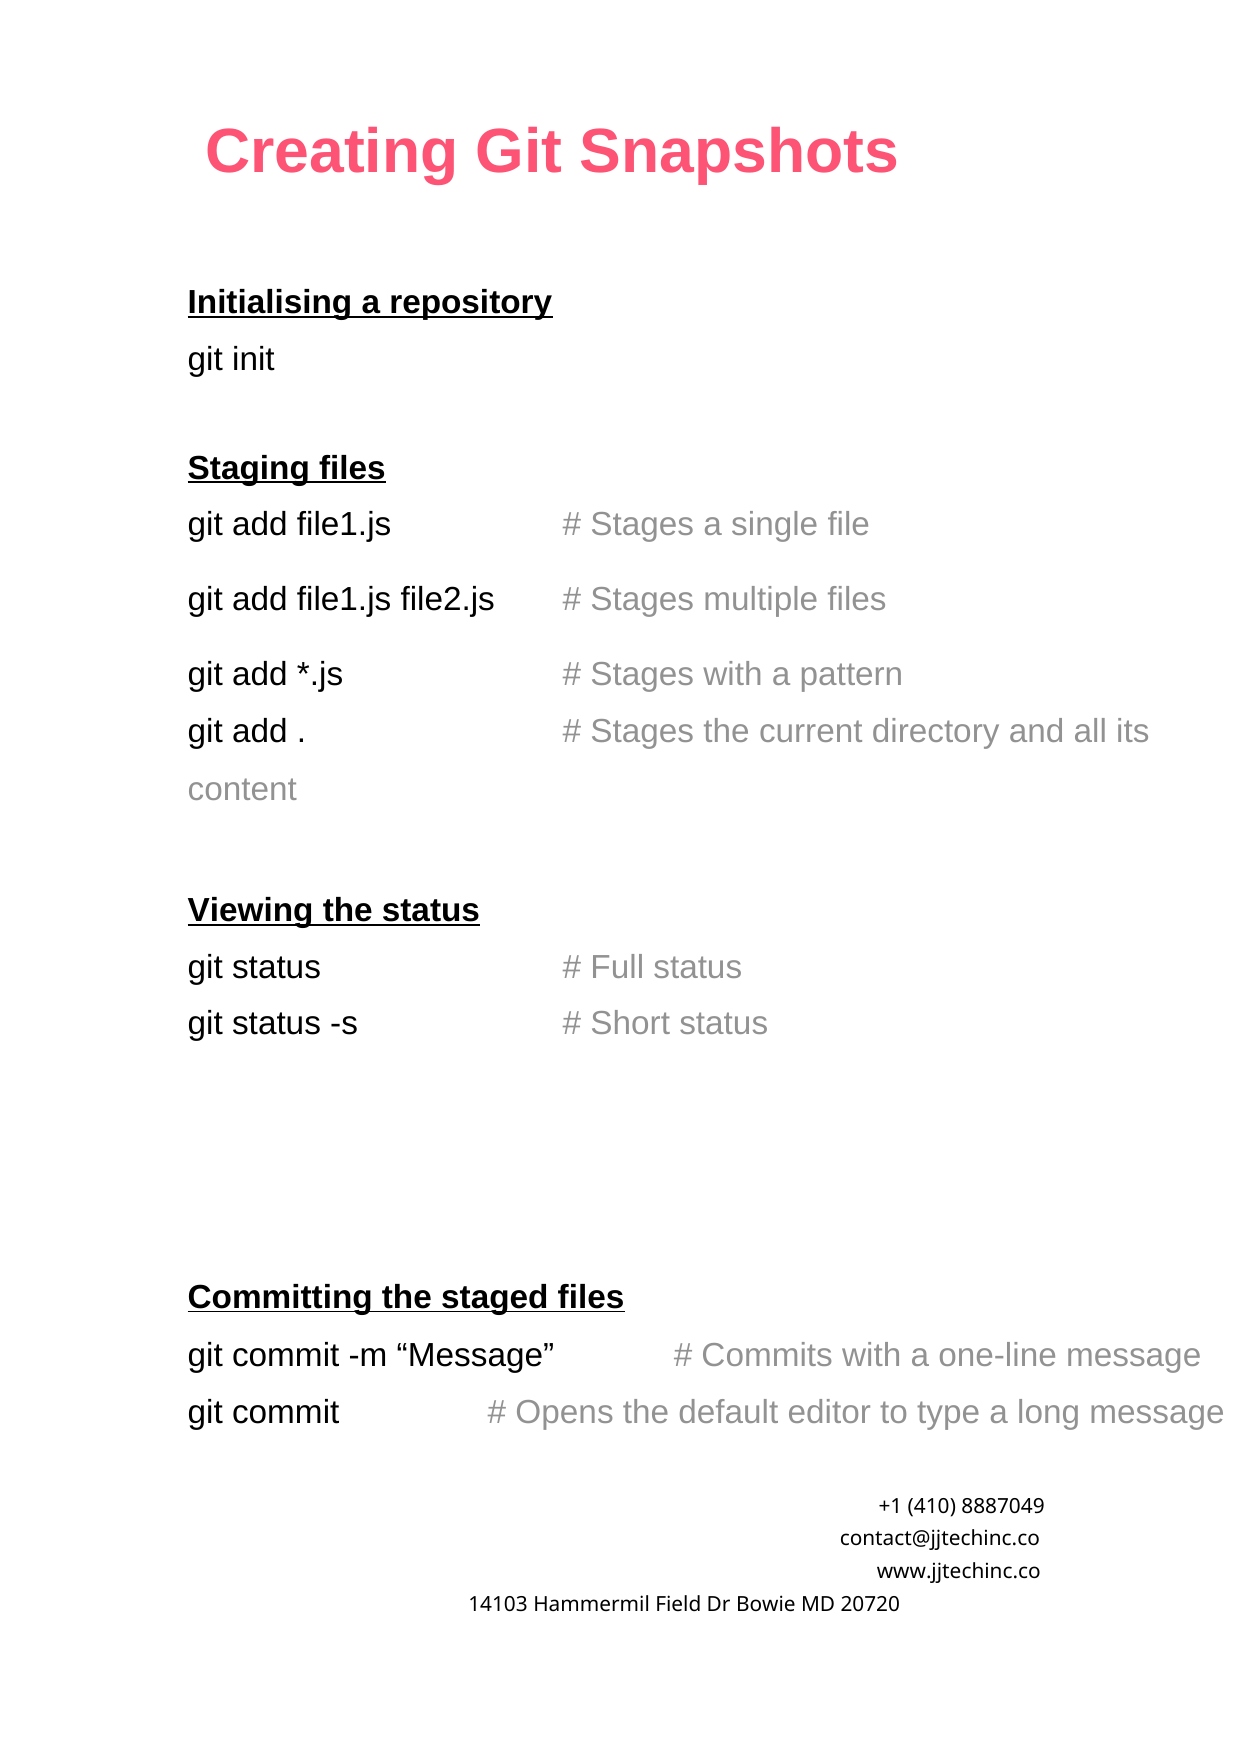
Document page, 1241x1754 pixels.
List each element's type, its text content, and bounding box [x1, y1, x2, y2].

subtitle Creating Git Snapshots [187, 114, 1240, 186]
subtitle Viewing the status [187, 891, 1240, 929]
text git status -s # Short status [187, 1003, 1240, 1042]
text git add file1.js file2.js # Stages multiple files [187, 579, 1143, 617]
text git add file1.js # Stages a single file [187, 504, 1190, 543]
subtitle Initialising a repository [187, 282, 1240, 321]
text git init [187, 339, 1240, 377]
subtitle Committing the staged files [187, 1277, 1240, 1316]
text git add . # Stages the current directory and all its content [187, 711, 1240, 807]
text git add *.js # Stages with a pattern [187, 654, 1068, 692]
text git status # Full status [187, 947, 1240, 985]
text git commit # Opens the default editor to type a long message [187, 1392, 1240, 1430]
text git commit -m “Message” # Commits with a one-line message [187, 1336, 1240, 1374]
subtitle Staging files [187, 448, 1240, 486]
